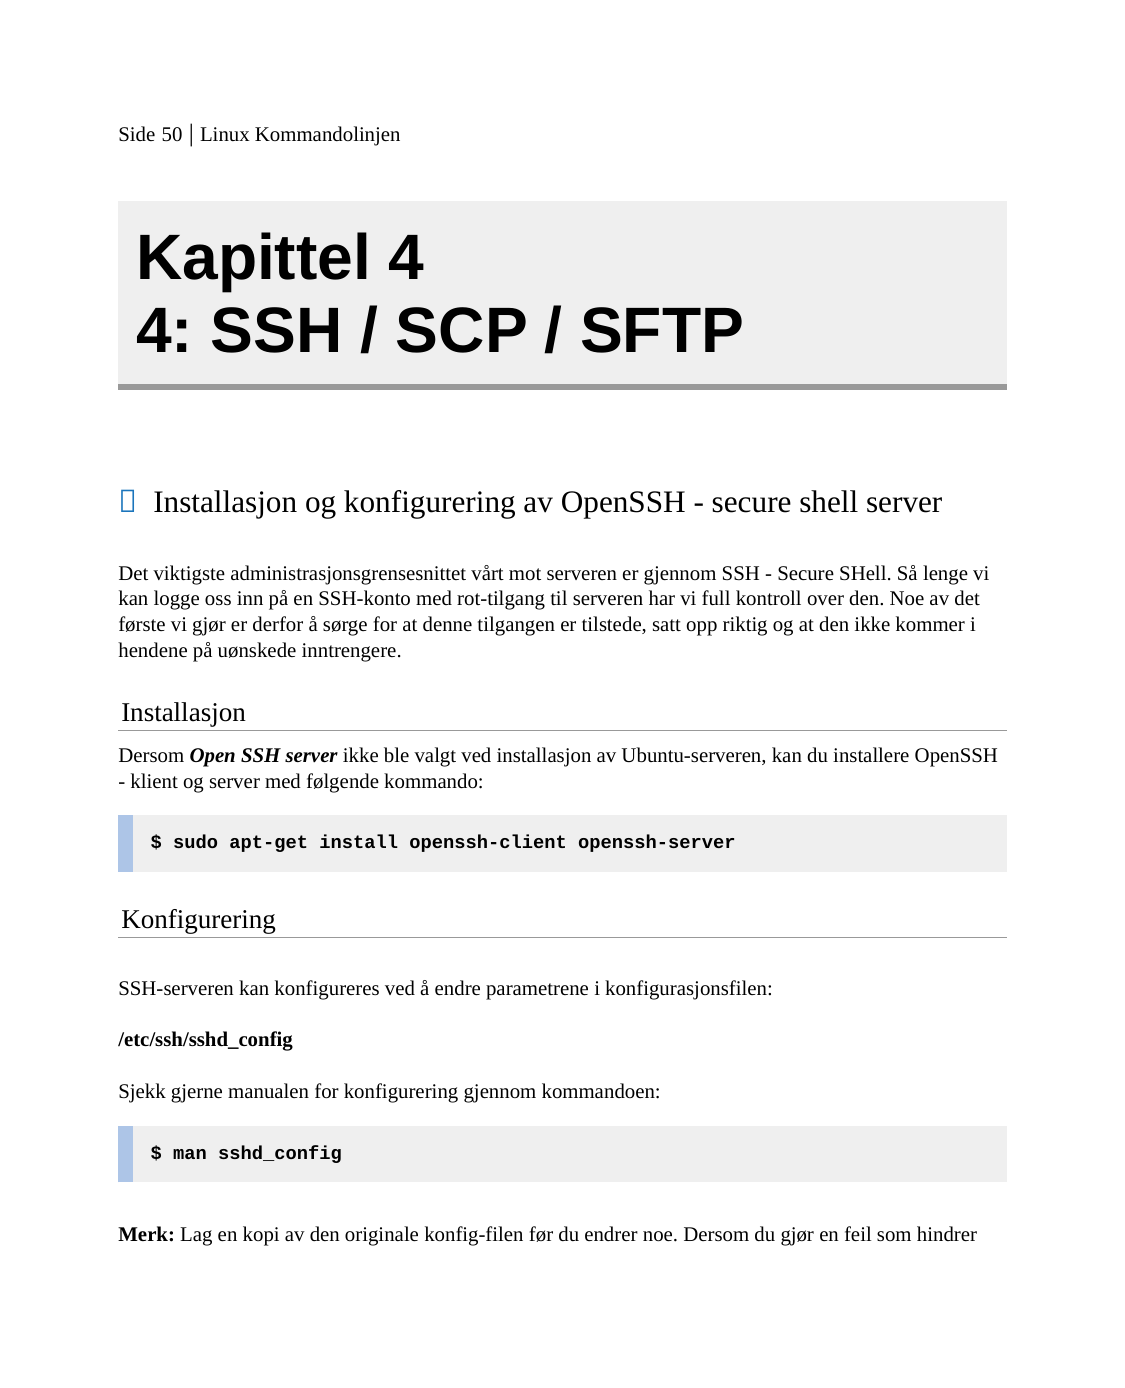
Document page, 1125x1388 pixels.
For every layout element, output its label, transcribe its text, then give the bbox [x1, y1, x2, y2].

text Det viktigste administrasjonsgrensesnittet vårt mot serveren er gjennom SSH - Secure SHell. Så lenge vi kan logge oss inn på en SSH-konto med rot-tilgang til serveren har vi full kontroll over den. Noe av det første vi gjør er derfor å sørge for at denne tilgangen er tilstede, satt opp riktig og at den ikke kommer i hendene på uønskede inntrengere. [118, 534, 1007, 662]
subtitle Installasjon [118, 693, 1007, 730]
text Dersom Open SSH server ikke ble valgt ved installasjon av Ubuntu-serveren, kan du installere OpenSSH - klient og server med følgende kommando: [118, 743, 1007, 793]
subtitle  Installasjon og konfigurering av OpenSSH - secure shell server [118, 479, 1007, 522]
subtitle Kapittel 4 4: SSH / SCP / SFTP [118, 201, 1007, 384]
text $ man sshd_config [133, 1126, 1007, 1182]
subtitle Konfigurering [118, 900, 1007, 937]
text SSH-serveren kan konfigureres ved å endre parametrene i konfigurasjonsfilen: /etc/ssh/sshd_config Sjekk gjerne manualen for konfigurering gjennom kommandoen: [118, 949, 1007, 1103]
text $ sudo apt-get install openssh-client openssh-server [133, 815, 1007, 872]
text Merk: Lag en kopi av den originale konfig-filen før du endrer noe. Dersom du gjør en feil som hindrer [118, 1196, 1007, 1246]
